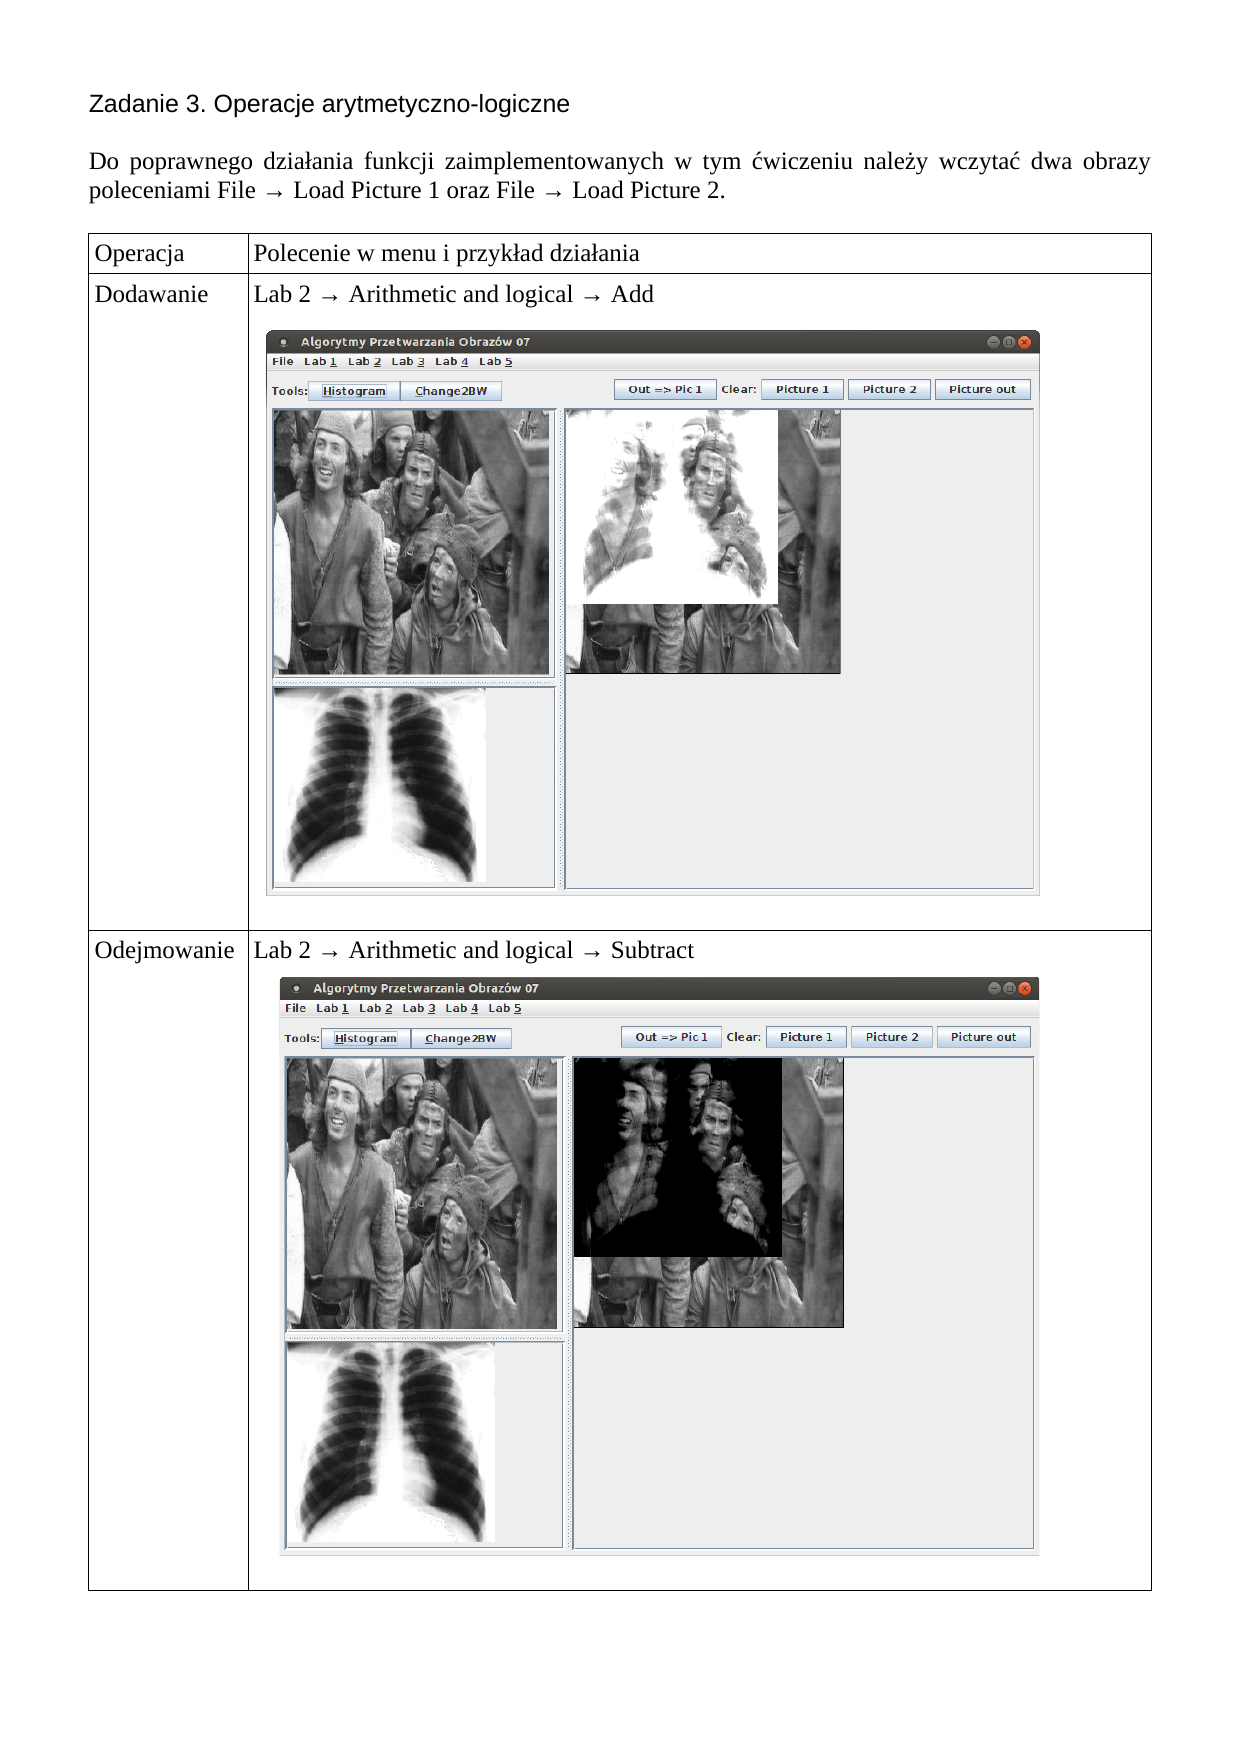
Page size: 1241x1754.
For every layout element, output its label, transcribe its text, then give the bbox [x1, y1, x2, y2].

picture [266, 330, 1040, 896]
text Zadanie 3. Operacje arytmetyczno-logiczne [88, 88, 1152, 117]
picture [279, 977, 1040, 1556]
table_cell Dodawanie [89, 274, 248, 929]
table_cell Lab 2 → Arithmetic and logical → Add [249, 274, 1151, 929]
table_cell Lab 2 → Arithmetic and logical → Subtract [249, 931, 1151, 1590]
table_header Operacja [89, 234, 248, 273]
text Do poprawnego działania funkcji zaimplementowanych w tym ćwiczeniu należy wczytać dwa obrazy poleceniami File → Load Picture 1 oraz File → Load Picture 2. [88, 146, 1152, 204]
table_cell Odejmowanie [89, 931, 248, 1590]
table_header Polecenie w menu i przykład działania [249, 234, 1151, 273]
